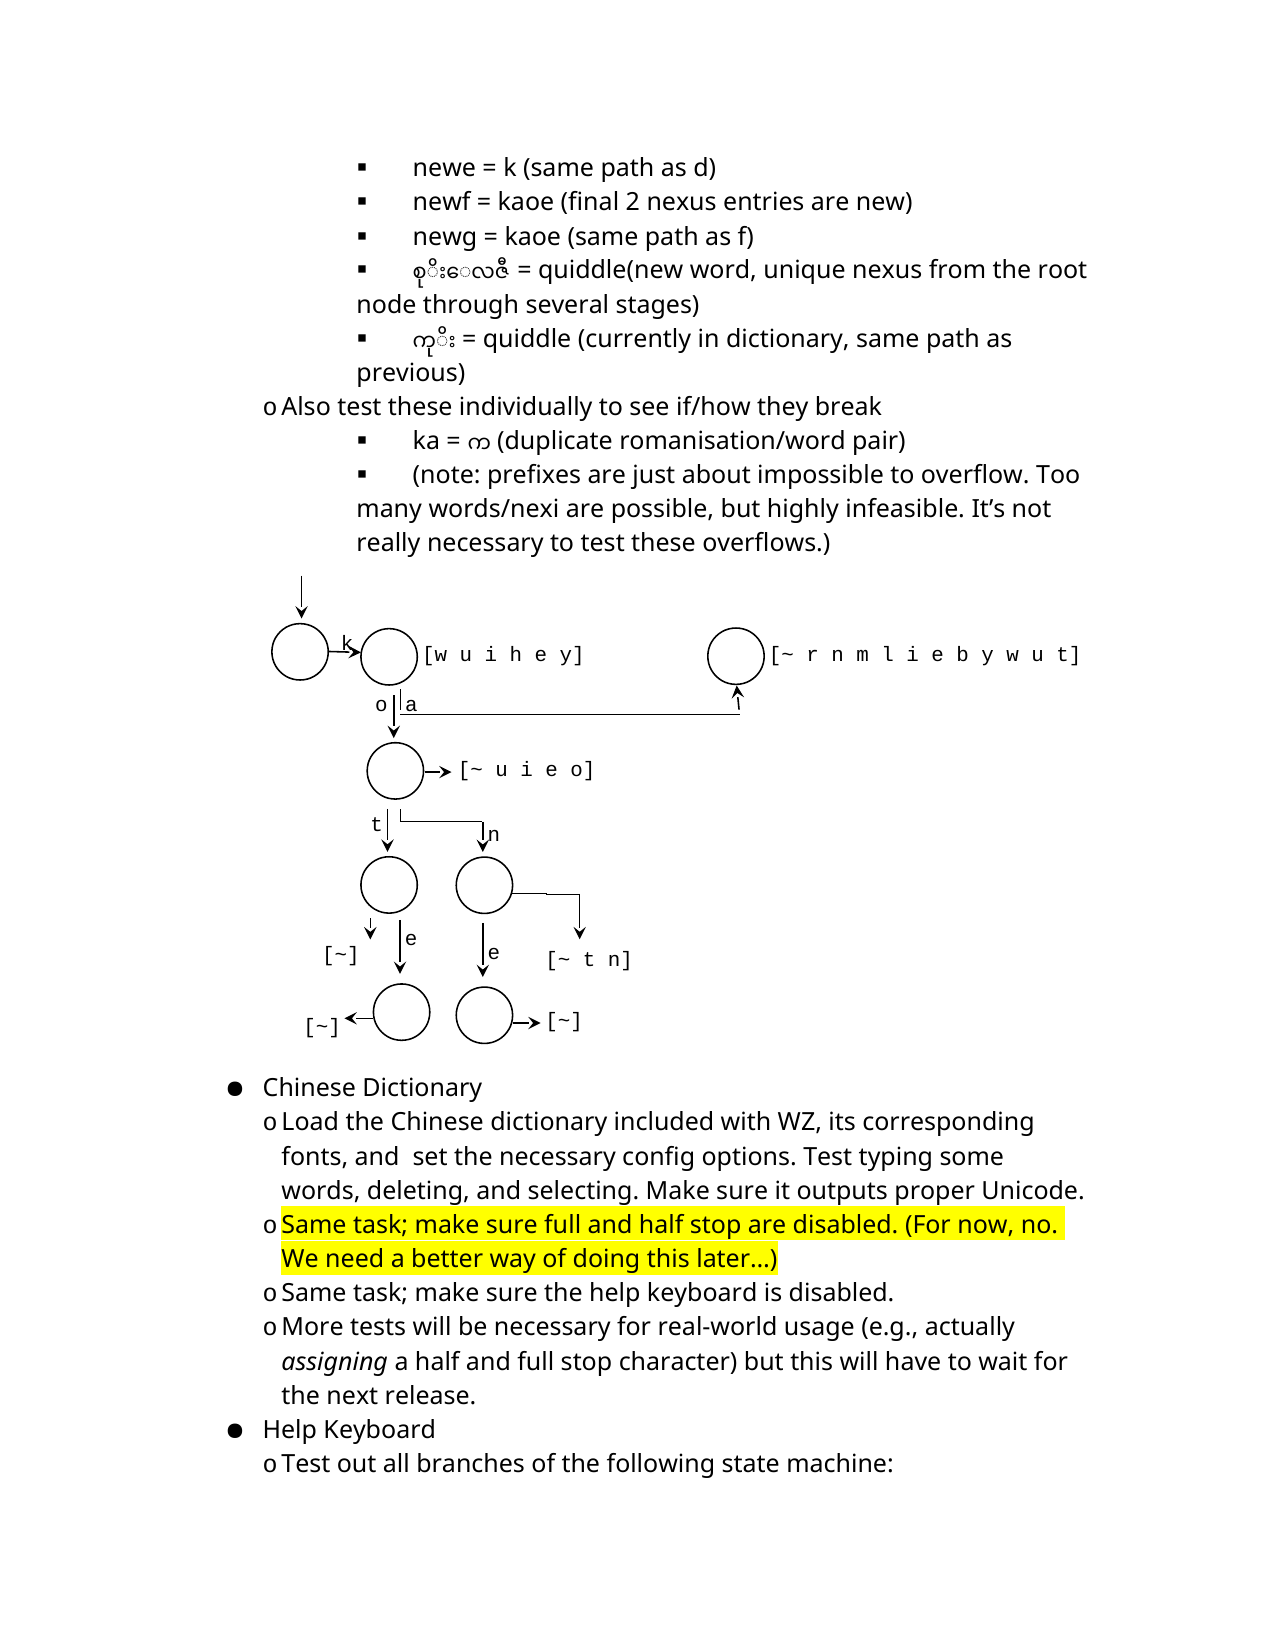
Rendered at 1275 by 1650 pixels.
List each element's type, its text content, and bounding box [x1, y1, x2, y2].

list ka = က (duplicate romanisation/word pair) [356, 423, 1087, 457]
list Also test these individually to see if/how they break [262, 388, 1087, 423]
list newg = kaoe (same path as f) [356, 218, 1087, 252]
text [~] [303, 1016, 361, 1040]
text [~ t n] [545, 949, 709, 973]
list Load the Chinese dictionary included with WZ, its corresponding fonts, and set the necessary config options. Test typing some words, deleting, and selecting. Make sure it outputs proper Unicode. [262, 1104, 1087, 1206]
text [~] [322, 944, 380, 968]
text e [404, 928, 462, 952]
list Same task; make sure full and half stop are disabled. (For now, no. We need a better way of doing this later…) [262, 1206, 1087, 1275]
list Same task; make sure the help keyboard is disabled. [262, 1275, 1087, 1309]
list newf = kaoe (final 2 nexus entries are new) [356, 184, 1087, 218]
text [~] [545, 1010, 603, 1033]
list Help Keyboard [225, 1411, 1087, 1445]
list Chinese Dictionary [225, 1070, 1087, 1104]
text e [487, 942, 545, 966]
text n [487, 824, 547, 848]
list More tests will be necessary for real-world usage (e.g., actually assigning a half and full stop character) but this will have to wait for the next release. [262, 1309, 1087, 1411]
text k [341, 633, 371, 657]
text [~ u i e o] [458, 758, 677, 782]
text [w u i h e y] [422, 643, 642, 667]
text t [333, 813, 414, 837]
text o [375, 694, 416, 718]
list (note: prefixes are just about impossible to overflow. Too many words/nexi are possible, but highly infeasible. It’s not really necessary to test these overflows.) [356, 457, 1087, 559]
text a [416, 694, 446, 714]
list စုိးေလဇီ = quiddle(new word, unique nexus from the root node through several stages) [356, 252, 1087, 320]
list newe = k (same path as d) [356, 150, 1087, 184]
text [~ r n m l i e b y w u t] [769, 644, 1139, 668]
list ကုိး = quiddle (currently in dictionary, same path as previous) [356, 320, 1087, 388]
list Test out all branches of the following state machine: [262, 1445, 1087, 1480]
